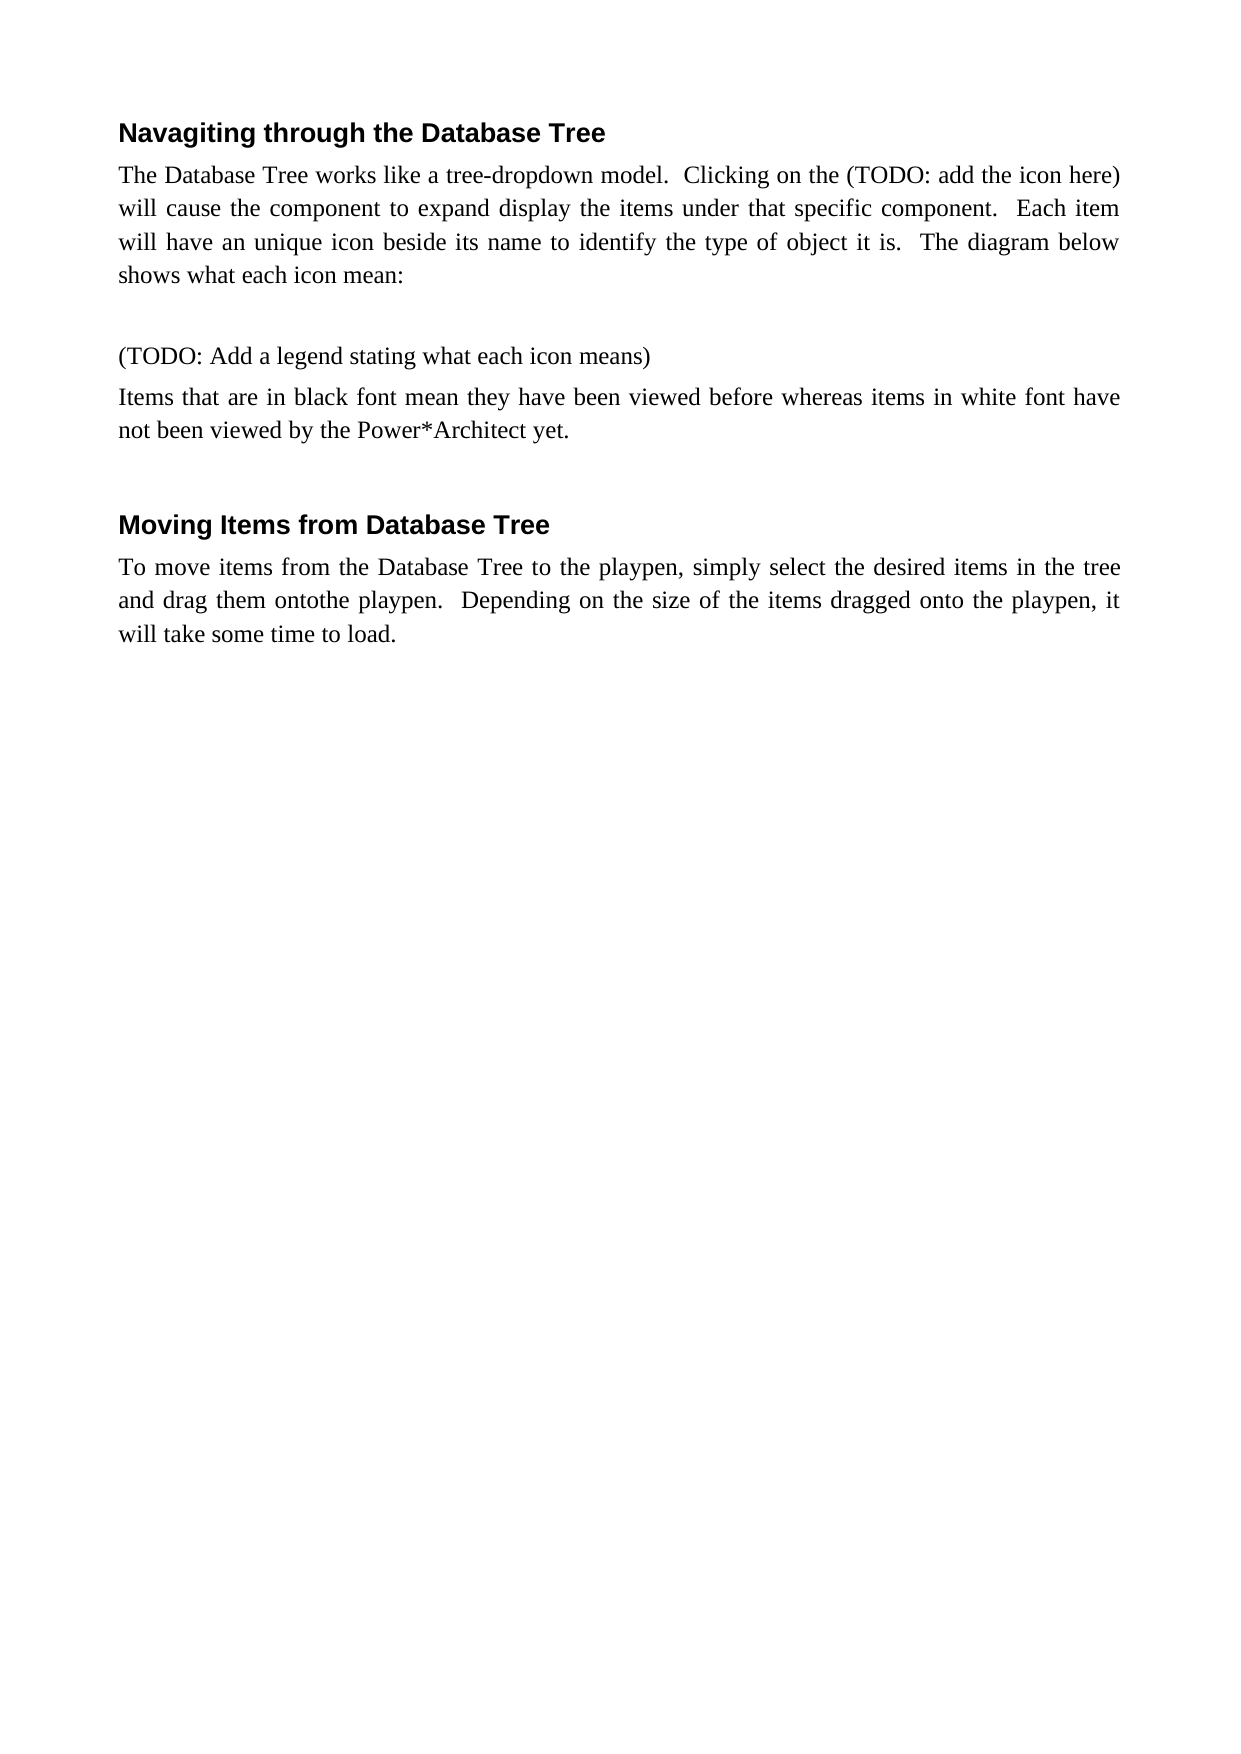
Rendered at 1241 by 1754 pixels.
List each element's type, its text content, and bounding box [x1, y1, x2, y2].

text (TODO: Add a legend stating what each icon means) [118, 342, 1122, 370]
text Items that are in black font mean they have been viewed before whereas items in white font have not been viewed by the Power*Architect yet. [118, 383, 1122, 444]
text The Database Tree works like a tree-dropdown model. Clicking on the (TODO: add the icon here) will cause the component to expand display the items under that specific component. Each item will have an unique icon beside its name to identify the type of object it is. The diagram below shows what each icon mean: [118, 161, 1122, 289]
text To move items from the Database Tree to the playpen, simply select the desired items in the tree and drag them ontothe playpen. Depending on the size of the items dragged onto the playpen, it will take some time to load. [118, 552, 1122, 647]
subtitle Moving Items from Database Tree [118, 510, 1122, 540]
subtitle Navagiting through the Database Tree [118, 118, 1122, 148]
